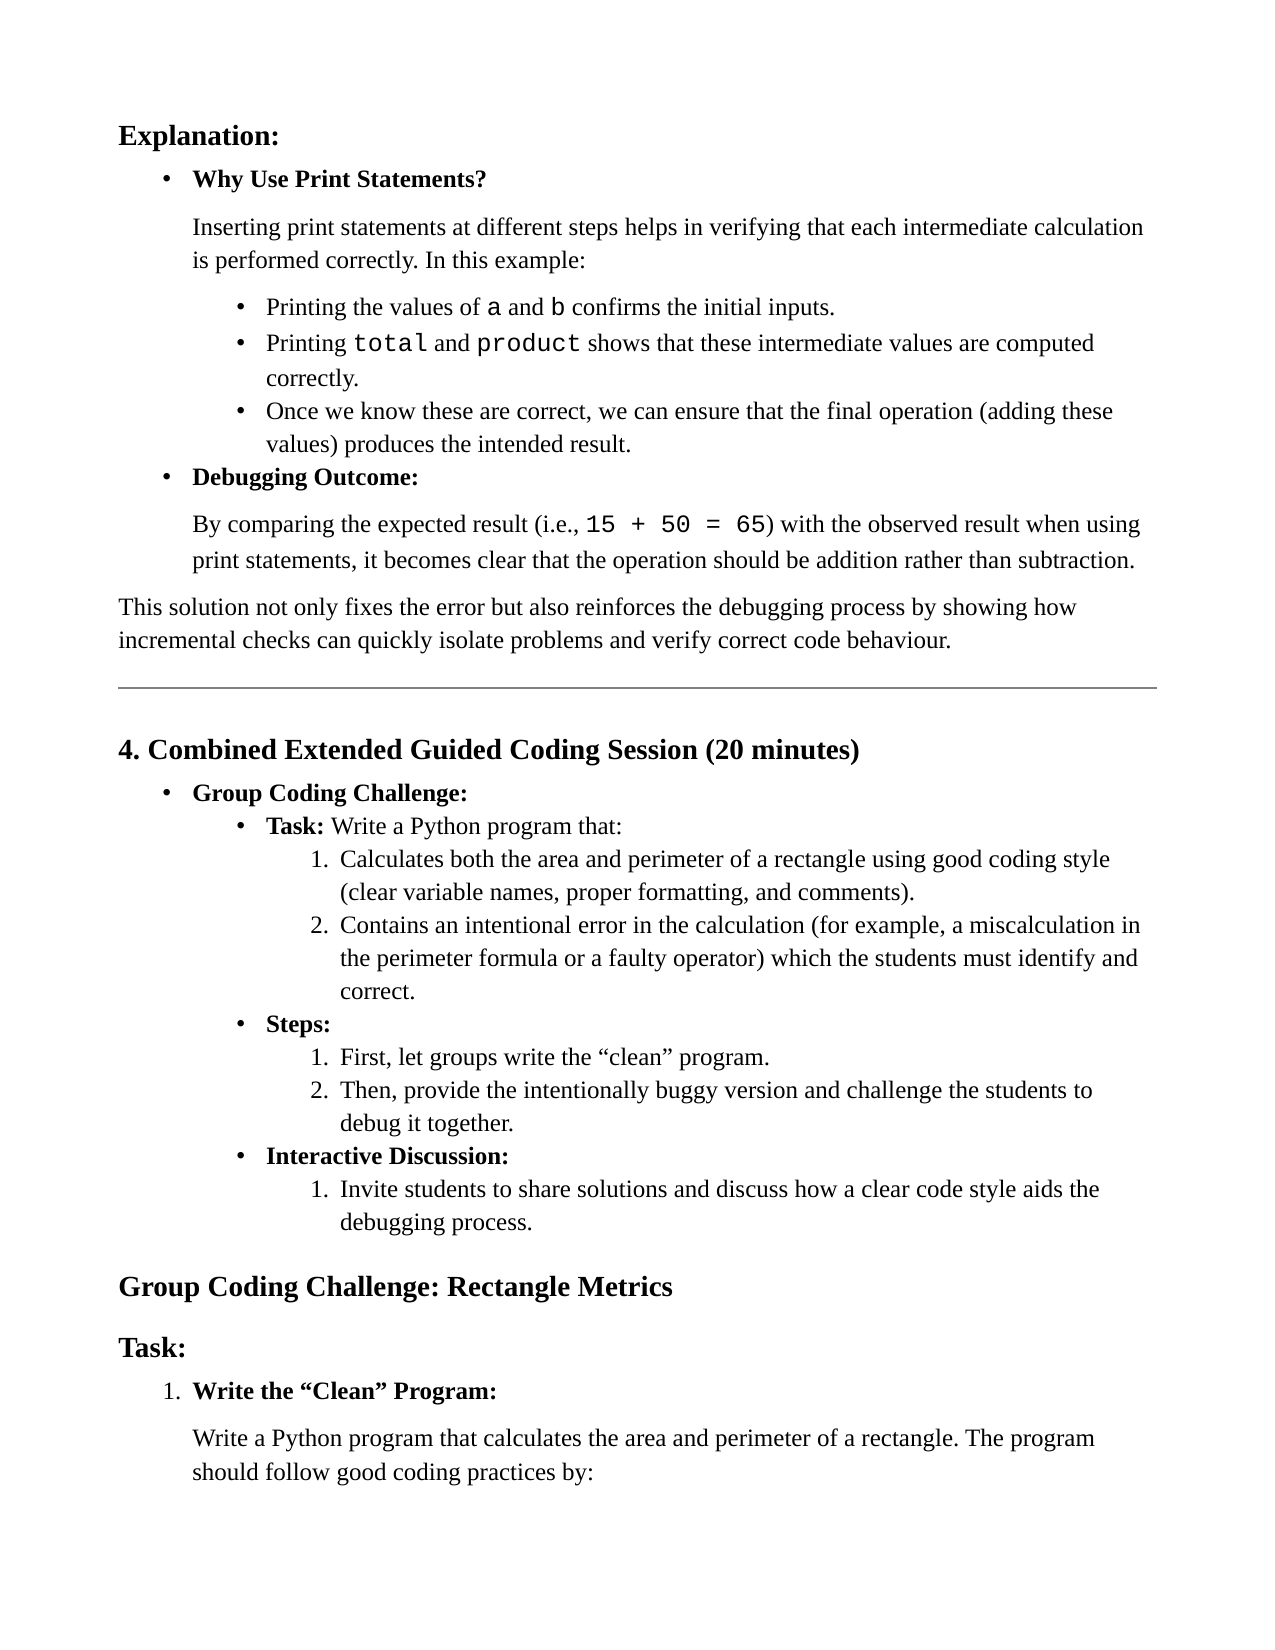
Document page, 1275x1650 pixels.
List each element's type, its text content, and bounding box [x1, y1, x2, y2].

list Why Use Print Statements? [162, 164, 1157, 193]
subtitle 4. Combined Extended Guided Coding Session (20 minutes) [118, 732, 1157, 765]
list Task: Write a Python program that: [236, 811, 1157, 839]
text This solution not only fixes the error but also reinforces the debugging process by showing how incremental checks can quickly isolate problems and verify correct code behaviour. [118, 592, 1157, 654]
list First, let groups write the “clean” program. [310, 1042, 1157, 1071]
list Printing the values of a and b confirms the initial inputs. [236, 292, 1157, 323]
list Debugging Outcome: [162, 462, 1157, 491]
list Write a Python program that calculates the area and perimeter of a rectangle. The program should follow good coding practices by: [162, 1423, 1157, 1485]
list Once we know these are correct, we can ensure that the final operation (adding these values) produces the intended result. [236, 396, 1157, 458]
list Steps: [236, 1009, 1157, 1038]
list By comparing the expected result (i.e., 15 + 50 = 65) with the observed result when using print statements, it becomes clear that the operation should be addition rather than subtraction. [162, 509, 1157, 573]
list Then, provide the intentionally buggy version and challenge the students to debug it together. [310, 1075, 1157, 1137]
subtitle Group Coding Challenge: Rectangle Metrics [118, 1269, 1157, 1303]
list Printing total and product shows that these intermediate values are computed correctly. [236, 328, 1157, 392]
list Calculates both the area and perimeter of a rectangle using good coding style (clear variable names, proper formatting, and comments). [310, 844, 1157, 906]
list Write the “Clean” Program: [162, 1376, 1157, 1405]
list Invite students to share solutions and discuss how a clear code style aids the debugging process. [310, 1174, 1157, 1236]
subtitle Explanation: [118, 118, 1157, 152]
list Contains an intentional error in the calculation (for example, a miscalculation in the perimeter formula or a faulty operator) which the students must identify and correct. [310, 910, 1157, 1005]
subtitle Task: [118, 1330, 1157, 1363]
list Inserting print statements at different steps helps in verifying that each intermediate calculation is performed correctly. In this example: [162, 212, 1157, 273]
list Interactive Discussion: [236, 1141, 1157, 1170]
list Group Coding Challenge: [162, 778, 1157, 807]
